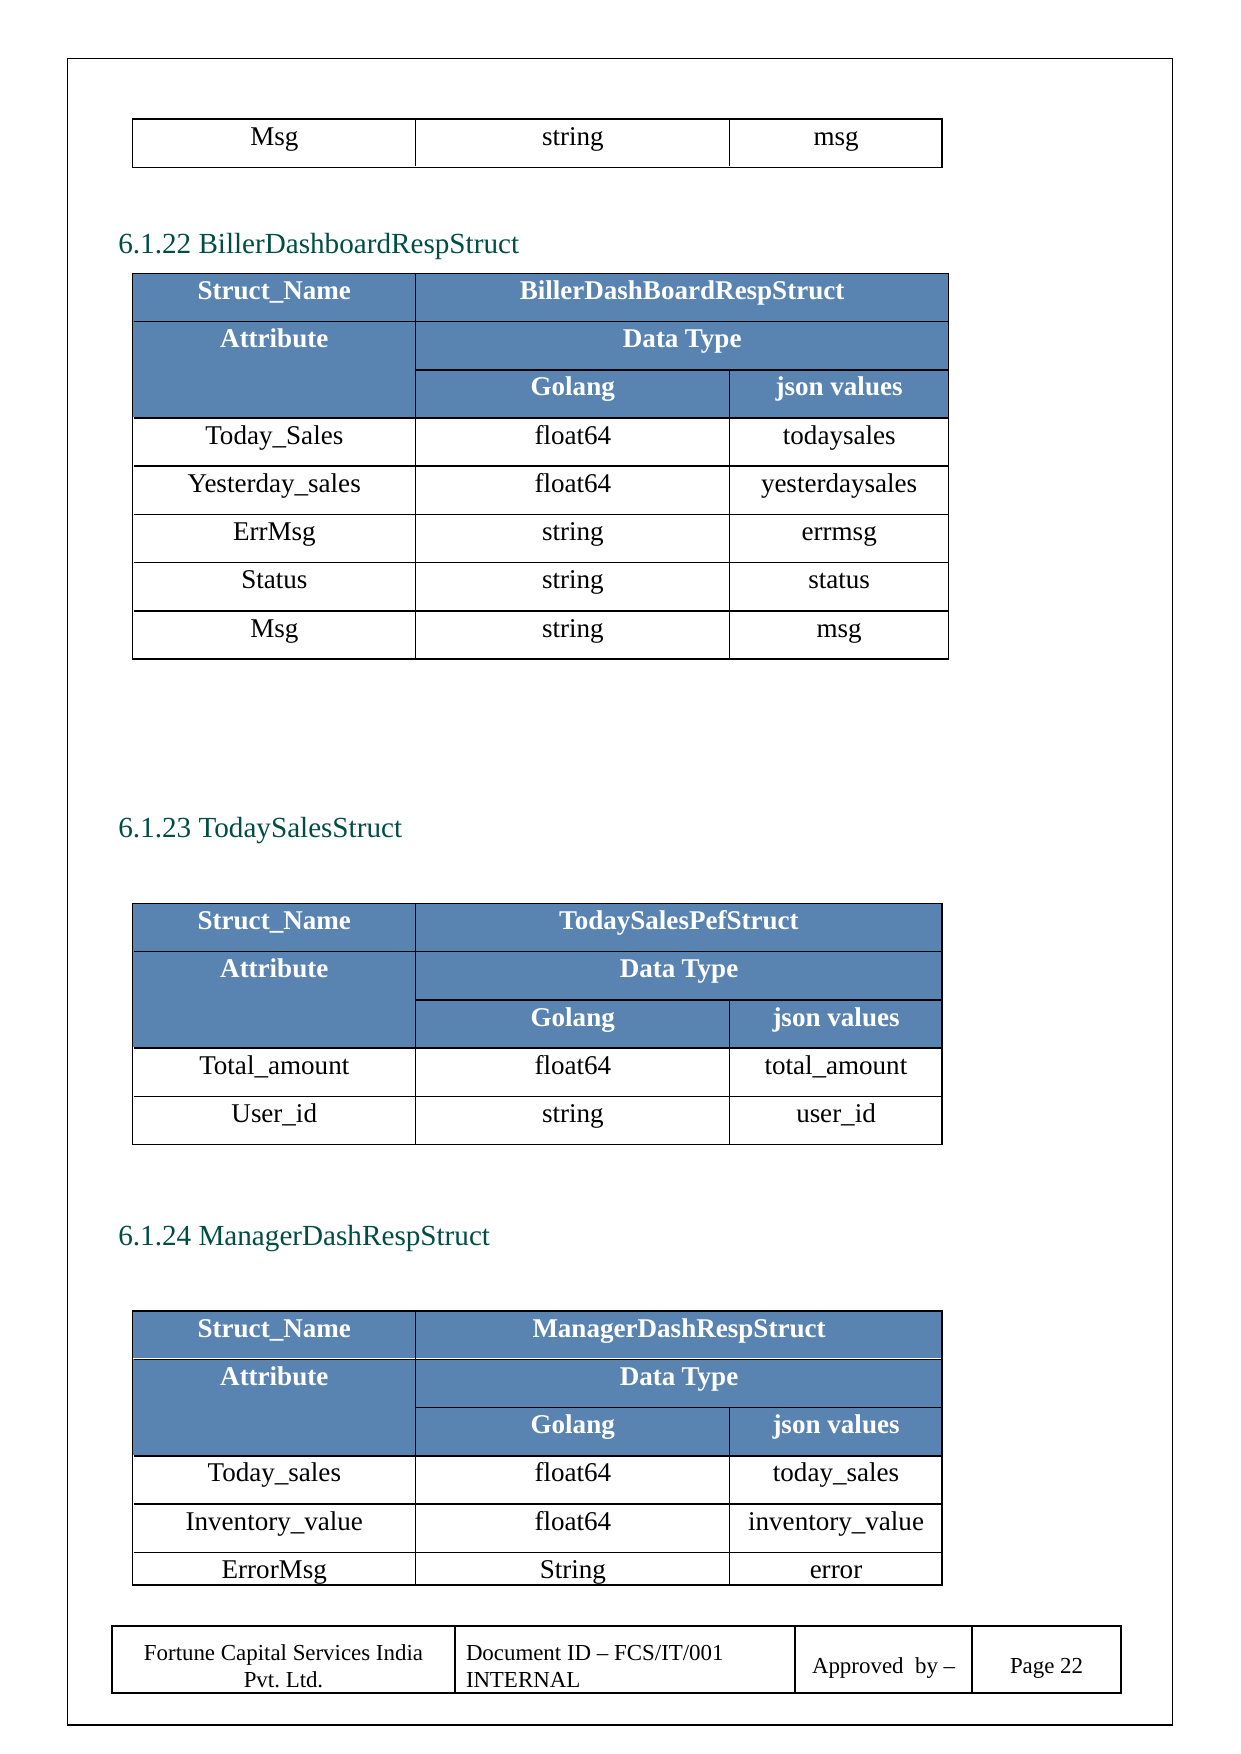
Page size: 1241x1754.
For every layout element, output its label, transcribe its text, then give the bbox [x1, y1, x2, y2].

table_cell today_Sales [730, 1457, 941, 1503]
table_cell user_id [133, 1097, 415, 1144]
table_cell Today_Sales [133, 418, 415, 465]
table_cell Float64 [416, 419, 729, 465]
table_cell Float64 [416, 1457, 729, 1503]
table_cell Yesterday_sales [133, 466, 415, 514]
table_cell Attribute [133, 1360, 415, 1455]
table_cell Msg [133, 611, 415, 658]
table_cell json values [730, 1001, 941, 1047]
table_cell Data Type [416, 322, 948, 369]
table_cell String [416, 1553, 729, 1584]
table_cell inventory_Value [730, 1505, 941, 1551]
table_cell Status [133, 563, 415, 610]
table_cell error [730, 1553, 941, 1584]
table_cell Float64 [416, 1505, 729, 1551]
table_cell Msg [133, 120, 415, 166]
table_cell String [416, 515, 729, 562]
table_header TodaySalesPefStruct [416, 904, 941, 951]
table_cell msg [730, 120, 941, 166]
table_header Struct_Name [133, 904, 415, 951]
text 6.1.22 BillerDashboardRespStruct [118, 226, 1122, 260]
table_cell Golang [416, 1408, 729, 1455]
table_cell user_id [730, 1097, 941, 1144]
table_header Struct_Name [133, 1312, 415, 1358]
table_cell Inventory_value [133, 1504, 415, 1551]
table_cell total_amount [730, 1049, 941, 1096]
table_cell Float64 [416, 1049, 729, 1096]
table_cell json values [730, 1408, 941, 1455]
table_header ManagerDashRespStruct [416, 1312, 941, 1358]
table_cell Data Type [416, 1360, 941, 1407]
table_cell msg [730, 612, 948, 658]
table_cell json values [730, 371, 948, 417]
table_cell String [416, 120, 729, 166]
table_cell todaysales [730, 419, 948, 465]
table_header BillerDashBoardRespStruct [416, 274, 948, 321]
table_cell Today_sales [133, 1456, 415, 1503]
table_cell errmsg [730, 515, 948, 562]
table_cell String [416, 563, 729, 610]
text 6.1.23 TodaySalesStruct [118, 811, 1122, 844]
table_cell yesterdaysales [730, 467, 948, 514]
text 6.1.24 ManagerDashRespStruct [118, 1218, 1122, 1252]
table_cell Golang [416, 371, 729, 417]
table_cell String [416, 612, 729, 658]
table_cell Float64 [416, 467, 729, 514]
table_cell Attribute [133, 322, 415, 417]
table_header Struct_Name [133, 274, 415, 321]
table_cell Attribute [133, 952, 415, 1047]
table_cell Data Type [416, 952, 941, 999]
table_cell status [730, 563, 948, 610]
table_cell ErrMsg [133, 515, 415, 562]
table_cell Total_amount [133, 1048, 415, 1096]
table_cell String [416, 1097, 729, 1144]
table_cell Golang [416, 1001, 729, 1047]
table_cell ErrorMsg [133, 1553, 415, 1584]
